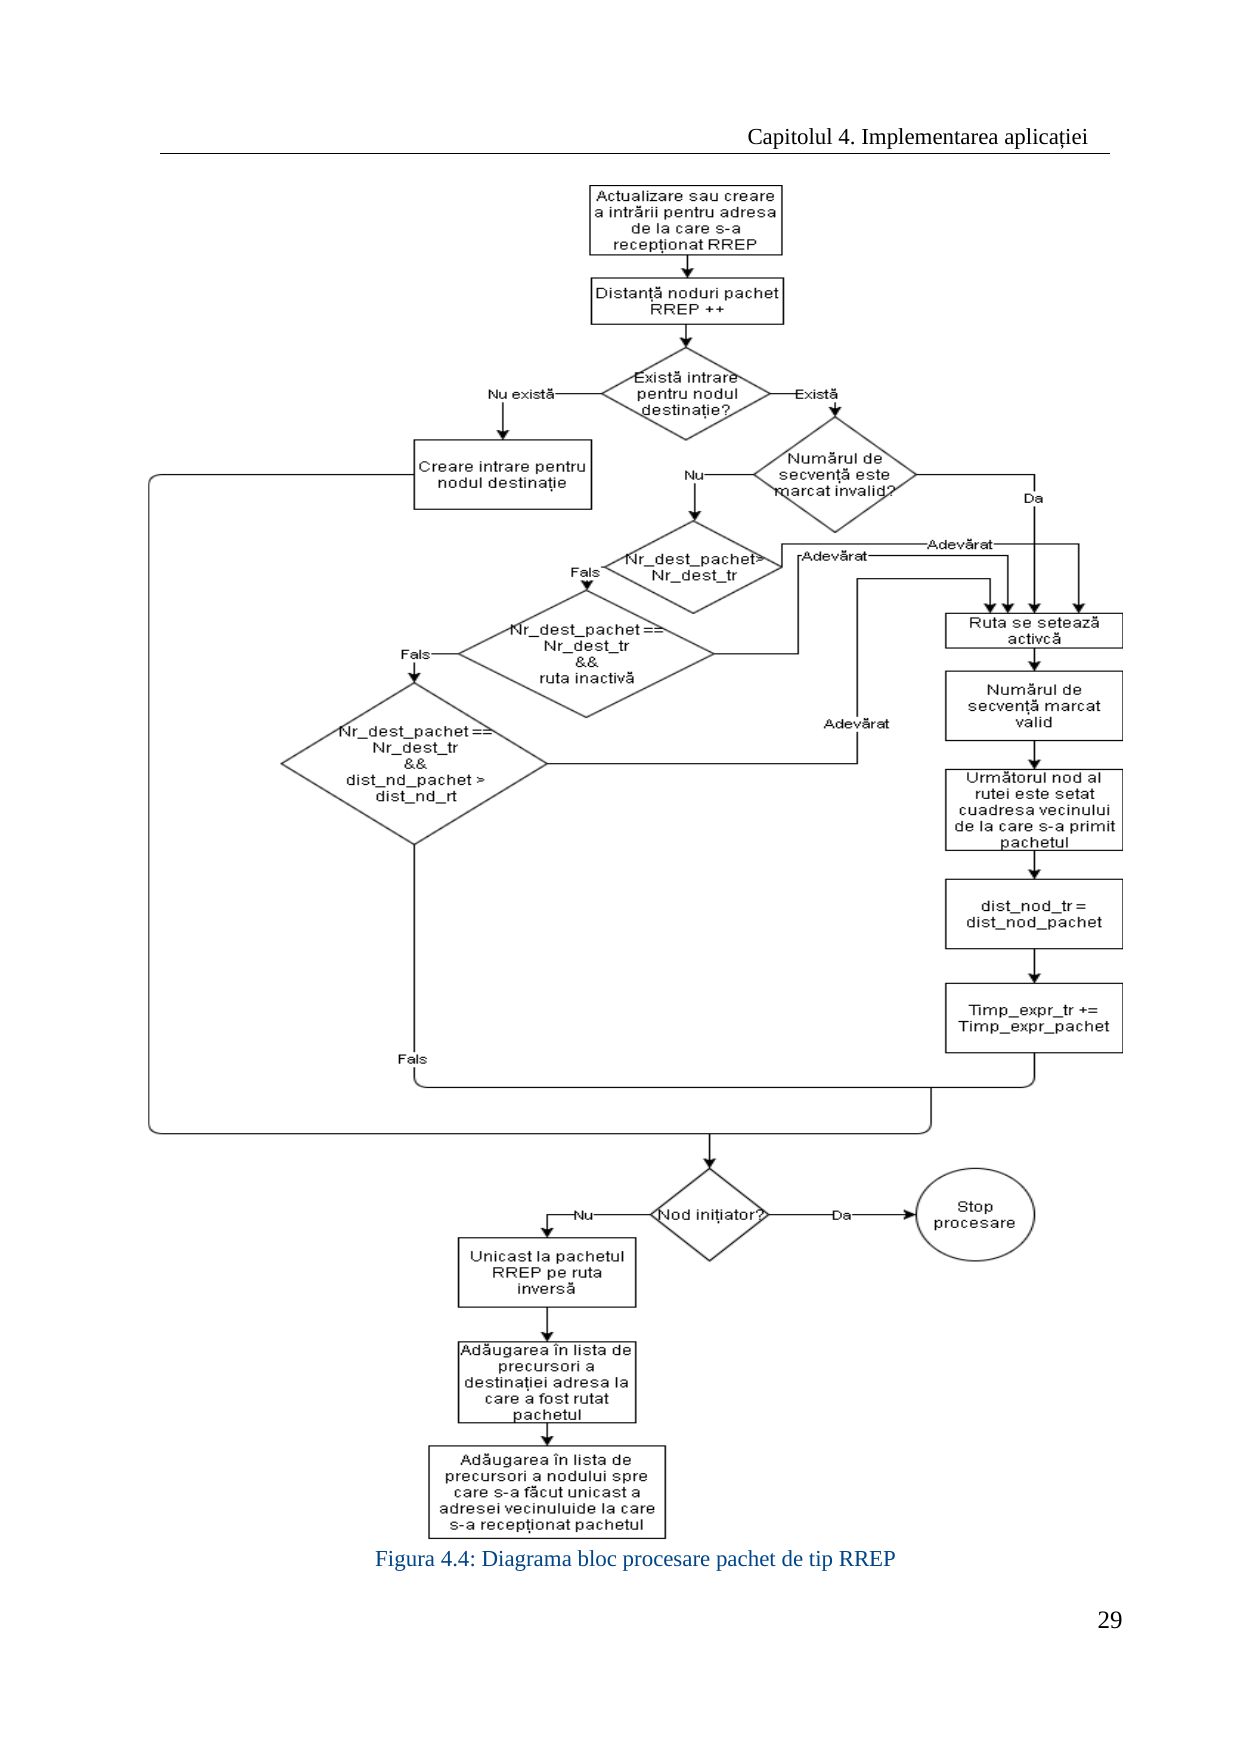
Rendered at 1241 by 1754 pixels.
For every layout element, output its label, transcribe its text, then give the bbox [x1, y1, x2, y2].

picture [148, 185, 1123, 1546]
text Figura 4.4: Diagrama bloc procesare pachet de tip RREP [148, 1546, 1123, 1572]
